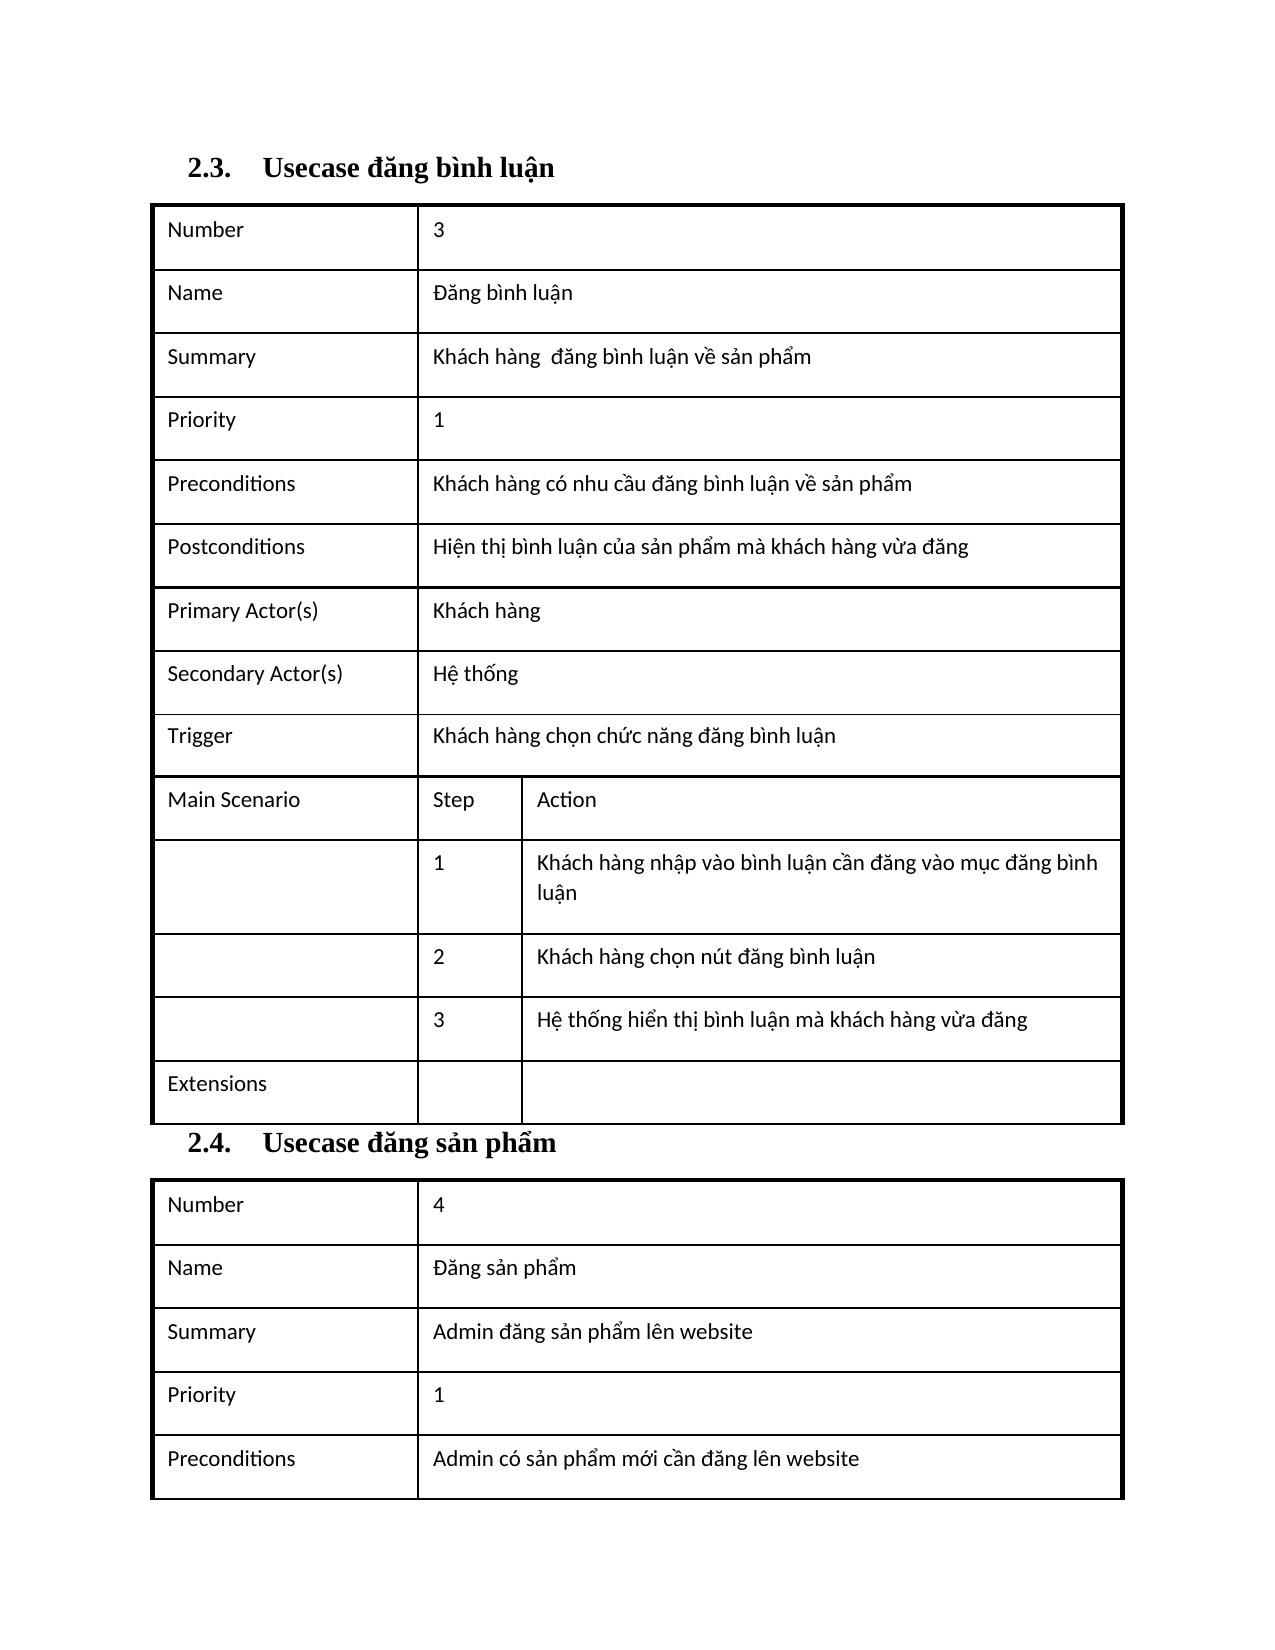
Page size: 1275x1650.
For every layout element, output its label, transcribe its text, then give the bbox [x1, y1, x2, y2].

table_cell 2 [419, 935, 521, 996]
table_cell 3 [419, 998, 521, 1059]
table_cell 1 [419, 841, 521, 932]
table_cell Summary [155, 1309, 417, 1371]
table_cell Priority [155, 1373, 417, 1434]
table_cell Preconditions [155, 1436, 417, 1498]
table_cell [155, 998, 417, 1059]
table_cell 1 [419, 398, 1120, 459]
table_header 3 [419, 207, 1120, 269]
table_cell [155, 935, 417, 996]
table_cell [523, 1062, 1120, 1123]
table_cell Khách hàng nhập vào bình luận cần đăng vào mục đăng bình luận [523, 841, 1120, 932]
table_cell Khách hàng chọn nút đăng bình luận [523, 935, 1120, 996]
table_cell Step [419, 778, 521, 839]
table_cell Admin đăng sản phẩm lên website [419, 1309, 1120, 1371]
table_cell Khách hàng đăng bình luận về sản phẩm [419, 334, 1120, 396]
table_cell Name [155, 271, 417, 332]
table_cell Hệ thống [419, 652, 1120, 713]
table_cell Khách hàng có nhu cầu đăng bình luận về sản phẩm [419, 461, 1120, 523]
table_cell Primary Actor(s) [155, 589, 417, 650]
table_cell Name [155, 1246, 417, 1307]
table_cell Summary [155, 334, 417, 396]
table_cell Khách hàng chọn chức năng đăng bình luận [419, 715, 1120, 775]
table_header Number [155, 1182, 417, 1244]
table_cell Extensions [155, 1062, 417, 1123]
table_cell [419, 1062, 521, 1123]
table_cell Secondary Actor(s) [155, 652, 417, 713]
table_cell Đăng bình luận [419, 271, 1120, 332]
table_cell Đăng sản phẩm [419, 1246, 1120, 1307]
table_cell Action [523, 778, 1120, 839]
table_cell Khách hàng [419, 589, 1120, 650]
table_cell Priority [155, 398, 417, 459]
table_cell Postconditions [155, 525, 417, 586]
table_cell Hiện thị bình luận của sản phẩm mà khách hàng vừa đăng [419, 525, 1120, 586]
table_cell Hệ thống hiển thị bình luận mà khách hàng vừa đăng [523, 998, 1120, 1059]
table_header 4 [419, 1182, 1120, 1244]
table_cell 1 [419, 1373, 1120, 1434]
table_cell [155, 841, 417, 932]
list Usecase đăng bình luận [187, 150, 1125, 183]
table_cell Preconditions [155, 461, 417, 523]
table_cell Admin có sản phẩm mới cần đăng lên website [419, 1436, 1120, 1498]
table_header Number [155, 207, 417, 269]
table_cell Trigger [155, 715, 417, 775]
table_cell Main Scenario [155, 778, 417, 839]
list Usecase đăng sản phẩm [187, 1125, 1125, 1159]
